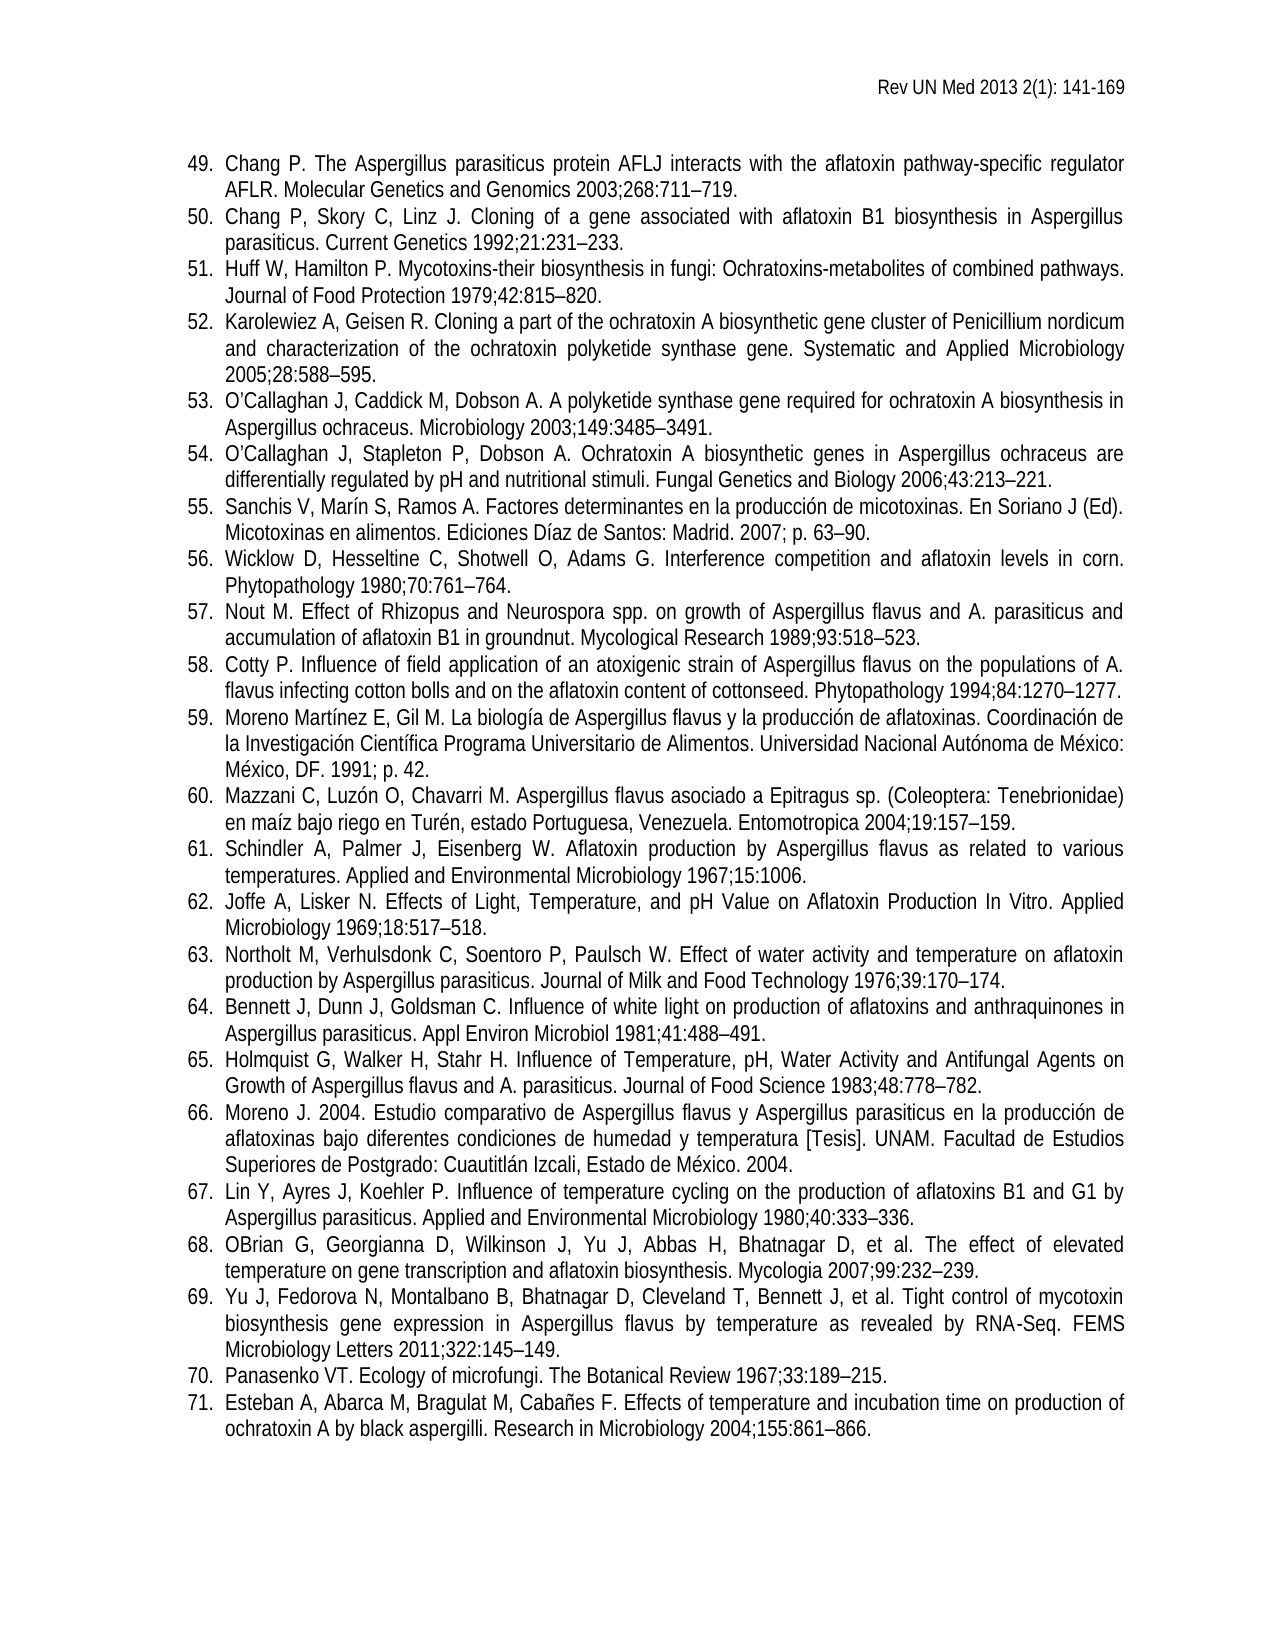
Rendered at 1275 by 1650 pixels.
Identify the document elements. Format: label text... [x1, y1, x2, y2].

list Lin Y, Ayres J, Koehler P. Influence of temperature cycling on the production of aflatoxins B1 and G1 by Aspergillus parasiticus. Applied and Environmental Microbiology 1980;40:333–336. [187, 1178, 1125, 1231]
list Joffe A, Lisker N. Effects of Light, Temperature, and pH Value on Aflatoxin Production In Vitro. Applied Microbiology 1969;18:517–518. [187, 888, 1125, 941]
list Moreno Martínez E, Gil M. La biología de Aspergillus flavus y la producción de aflatoxinas. Coordinación de la Investigación Científica Programa Universitario de Alimentos. Universidad Nacional Autónoma de México: México, DF. 1991; p. 42. [187, 703, 1125, 782]
list OBrian G, Georgianna D, Wilkinson J, Yu J, Abbas H, Bhatnagar D, et al. The effect of elevated temperature on gene transcription and aflatoxin biosynthesis. Mycologia 2007;99:232–239. [187, 1231, 1125, 1283]
list Northolt M, Verhulsdonk C, Soentoro P, Paulsch W. Effect of water activity and temperature on aflatoxin production by Aspergillus parasiticus. Journal of Milk and Food Technology 1976;39:170–174. [187, 941, 1125, 993]
list Bennett J, Dunn J, Goldsman C. Influence of white light on production of aflatoxins and anthraquinones in Aspergillus parasiticus. Appl Environ Microbiol 1981;41:488–491. [187, 993, 1125, 1046]
list Chang P, Skory C, Linz J. Cloning of a gene associated with aflatoxin B1 biosynthesis in Aspergillus parasiticus. Current Genetics 1992;21:231–233. [187, 203, 1125, 255]
list Mazzani C, Luzón O, Chavarri M. Aspergillus flavus asociado a Epitragus sp. (Coleoptera: Tenebrionidae) en maíz bajo riego en Turén, estado Portuguesa, Venezuela. Entomotropica 2004;19:157–159. [187, 782, 1125, 835]
list Moreno J. 2004. Estudio comparativo de Aspergillus flavus y Aspergillus parasiticus en la producción de aflatoxinas bajo diferentes condiciones de humedad y temperatura [Tesis]. UNAM. Facultad de Estudios Superiores de Postgrado: Cuautitlán Izcali, Estado de México. 2004. [187, 1099, 1125, 1178]
list Huff W, Hamilton P. Mycotoxins-their biosynthesis in fungi: Ochratoxins-metabolites of combined pathways. Journal of Food Protection 1979;42:815–820. [187, 255, 1125, 308]
list Panasenko VT. Ecology of microfungi. The Botanical Review 1967;33:189–215. [187, 1362, 1125, 1389]
list Esteban A, Abarca M, Bragulat M, Cabañes F. Effects of temperature and incubation time on production of ochratoxin A by black aspergilli. Research in Microbiology 2004;155:861–866. [187, 1389, 1125, 1441]
list Wicklow D, Hesseltine C, Shotwell O, Adams G. Interference competition and aflatoxin levels in corn. Phytopathology 1980;70:761–764. [187, 545, 1125, 598]
list Nout M. Effect of Rhizopus and Neurospora spp. on growth of Aspergillus flavus and A. parasiticus and accumulation of aflatoxin B1 in groundnut. Mycological Research 1989;93:518–523. [187, 598, 1125, 651]
list Cotty P. Influence of field application of an atoxigenic strain of Aspergillus flavus on the populations of A. flavus infecting cotton bolls and on the aflatoxin content of cottonseed. Phytopathology 1994;84:1270–1277. [187, 651, 1125, 703]
list O’Callaghan J, Stapleton P, Dobson A. Ochratoxin A biosynthetic genes in Aspergillus ochraceus are differentially regulated by pH and nutritional stimuli. Fungal Genetics and Biology 2006;43:213–221. [187, 440, 1125, 493]
list Chang P. The Aspergillus parasiticus protein AFLJ interacts with the aflatoxin pathway-specific regulator AFLR. Molecular Genetics and Genomics 2003;268:711–719. [187, 150, 1125, 203]
list Yu J, Fedorova N, Montalbano B, Bhatnagar D, Cleveland T, Bennett J, et al. Tight control of mycotoxin biosynthesis gene expression in Aspergillus flavus by temperature as revealed by RNA‐Seq. FEMS Microbiology Letters 2011;322:145–149. [187, 1283, 1125, 1362]
list Holmquist G, Walker H, Stahr H. Influence of Temperature, pH, Water Activity and Antifungal Agents on Growth of Aspergillus flavus and A. parasiticus. Journal of Food Science 1983;48:778–782. [187, 1046, 1125, 1099]
list Sanchis V, Marín S, Ramos A. Factores determinantes en la producción de micotoxinas. En Soriano J (Ed). Micotoxinas en alimentos. Ediciones Díaz de Santos: Madrid. 2007; p. 63–90. [187, 493, 1125, 545]
list O’Callaghan J, Caddick M, Dobson A. A polyketide synthase gene required for ochratoxin A biosynthesis in Aspergillus ochraceus. Microbiology 2003;149:3485–3491. [187, 387, 1125, 440]
list Schindler A, Palmer J, Eisenberg W. Aflatoxin production by Aspergillus flavus as related to various temperatures. Applied and Environmental Microbiology 1967;15:1006. [187, 835, 1125, 888]
list Karolewiez A, Geisen R. Cloning a part of the ochratoxin A biosynthetic gene cluster of Penicillium nordicum and characterization of the ochratoxin polyketide synthase gene. Systematic and Applied Microbiology 2005;28:588–595. [187, 308, 1125, 387]
